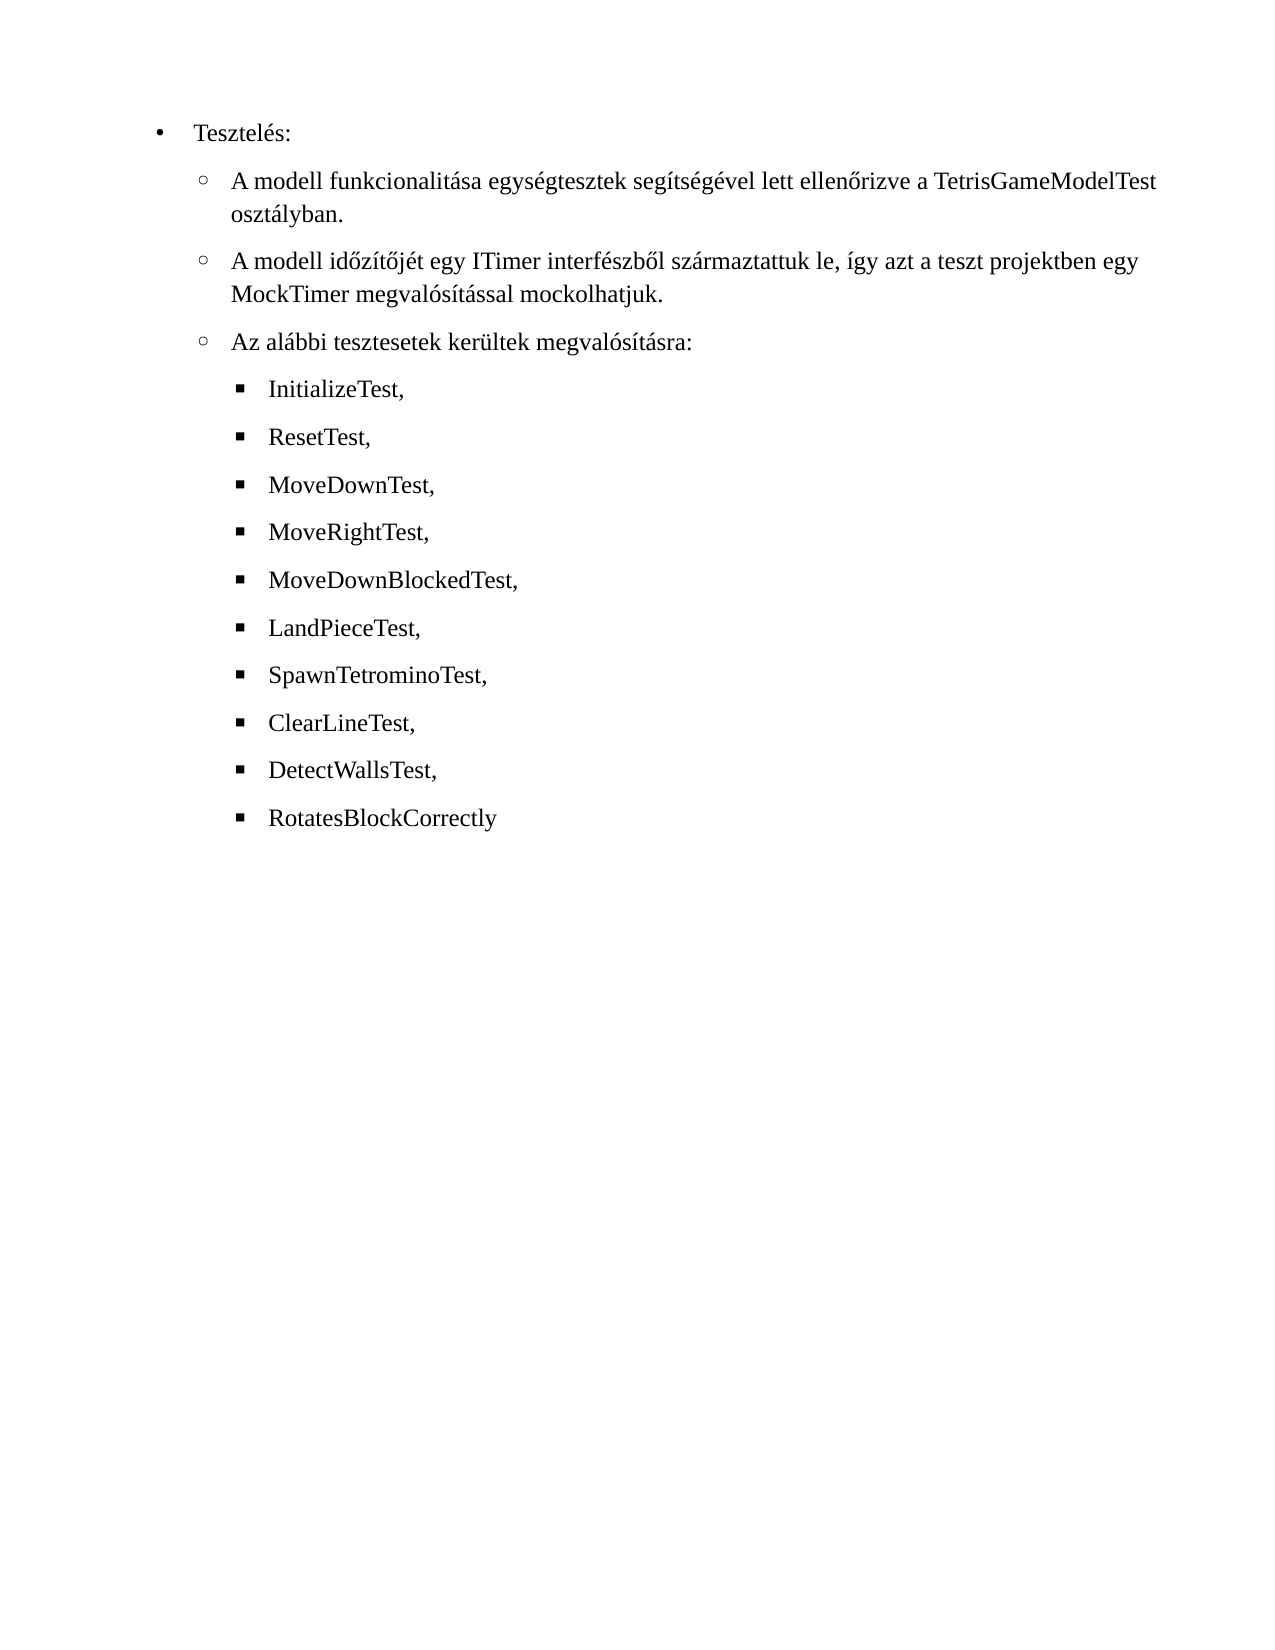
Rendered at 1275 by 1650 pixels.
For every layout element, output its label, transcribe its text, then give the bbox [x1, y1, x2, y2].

list MoveRightTest, [231, 517, 1157, 546]
list Tesztelés: [156, 118, 1157, 147]
list DetectWallsTest, [231, 755, 1157, 784]
list ClearLineTest, [231, 708, 1157, 737]
list Az alábbi tesztesetek kerültek megvalósításra: [193, 327, 1157, 356]
list LandPieceTest, [231, 613, 1157, 641]
list MoveDownBlockedTest, [231, 565, 1157, 594]
list RotatesBlockCorrectly [231, 803, 1157, 832]
list A modell funkcionalitása egységtesztek segítségével lett ellenőrizve a TetrisGameModelTest osztályban. [193, 166, 1157, 227]
list InitializeTest, [231, 374, 1157, 403]
list SpawnTetrominoTest, [231, 660, 1157, 689]
list MoveDownTest, [231, 470, 1157, 498]
list A modell időzítőjét egy ITimer interfészből származtattuk le, így azt a teszt projektben egy MockTimer megvalósítással mockolhatjuk. [193, 246, 1157, 308]
list ResetTest, [231, 422, 1157, 451]
